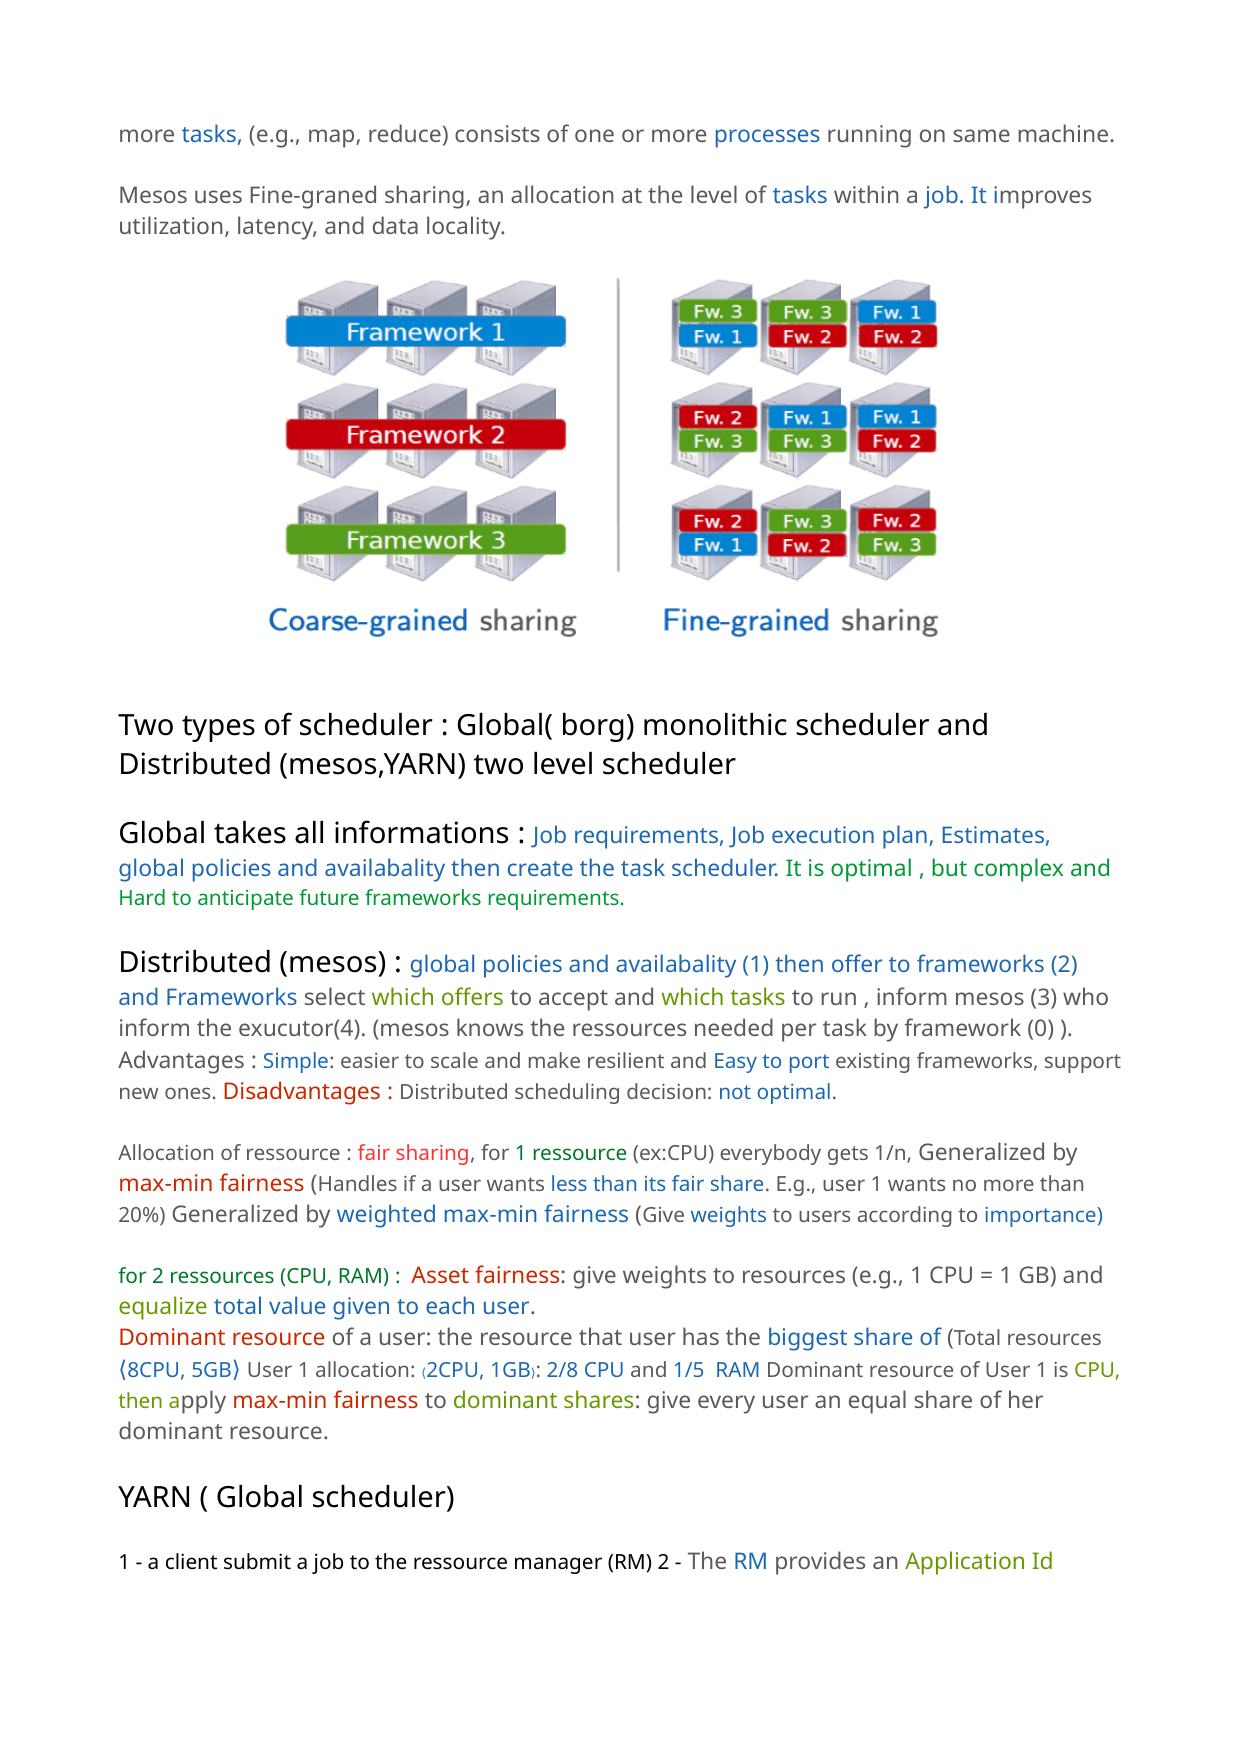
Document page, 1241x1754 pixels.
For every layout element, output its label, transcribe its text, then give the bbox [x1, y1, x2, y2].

text for 2 ressources (CPU, RAM) : Asset fairness: give weights to resources (e.g., 1 CPU = 1 GB) and equalize total value given to each user. Dominant resource of a user: the resource that user has the biggest share of (Total resources ⟨8CPU, 5GB⟩ User 1 allocation: ⟨2CPU, 1GB⟩: 2/8 CPU and 1/5 RAM Dominant resource of User 1 is CPU, then apply max-min fairness to dominant shares: give every user an equal share of her dominant resource. [118, 1259, 1122, 1446]
text more tasks, (e.g., map, reduce) consists of one or more processes running on same machine. [118, 118, 1122, 149]
text Allocation of ressource : fair sharing, for 1 ressource (ex:CPU) everybody gets 1/n, Generalized by max-min fairness (Handles if a user wants less than its fair share. E.g., user 1 wants no more than 20%) Generalized by weighted max-min fairness (Give weights to users according to importance) [118, 1136, 1122, 1229]
text 1 - a client submit a job to the ressource manager (RM) 2 - The RM provides an Application Id [118, 1545, 1122, 1576]
text Two types of scheduler : Global( borg) monolithic scheduler and Distributed (mesos,YARN) two level scheduler [118, 704, 1122, 783]
picture [243, 266, 956, 643]
text Global takes all informations : Job requirements, Job execution plan, Estimates, global policies and availabality then create the task scheduler. It is optimal , but complex and Hard to anticipate future frameworks requirements. [118, 813, 1122, 912]
text Mesos uses Fine-graned sharing, an allocation at the level of tasks within a job. It improves utilization, latency, and data locality. [118, 179, 1122, 241]
text Distributed (mesos) : global policies and availabality (1) then offer to frameworks (2) and Frameworks select which offers to accept and which tasks to run , inform mesos (3) who inform the exucutor(4). (mesos knows the ressources needed per task by framework (0) ). Advantages : Simple: easier to scale and make resilient and Easy to port existing frameworks, support new ones. Disadvantages : Distributed scheduling decision: not optimal. [118, 941, 1122, 1106]
text YARN ( Global scheduler) [118, 1476, 1122, 1516]
